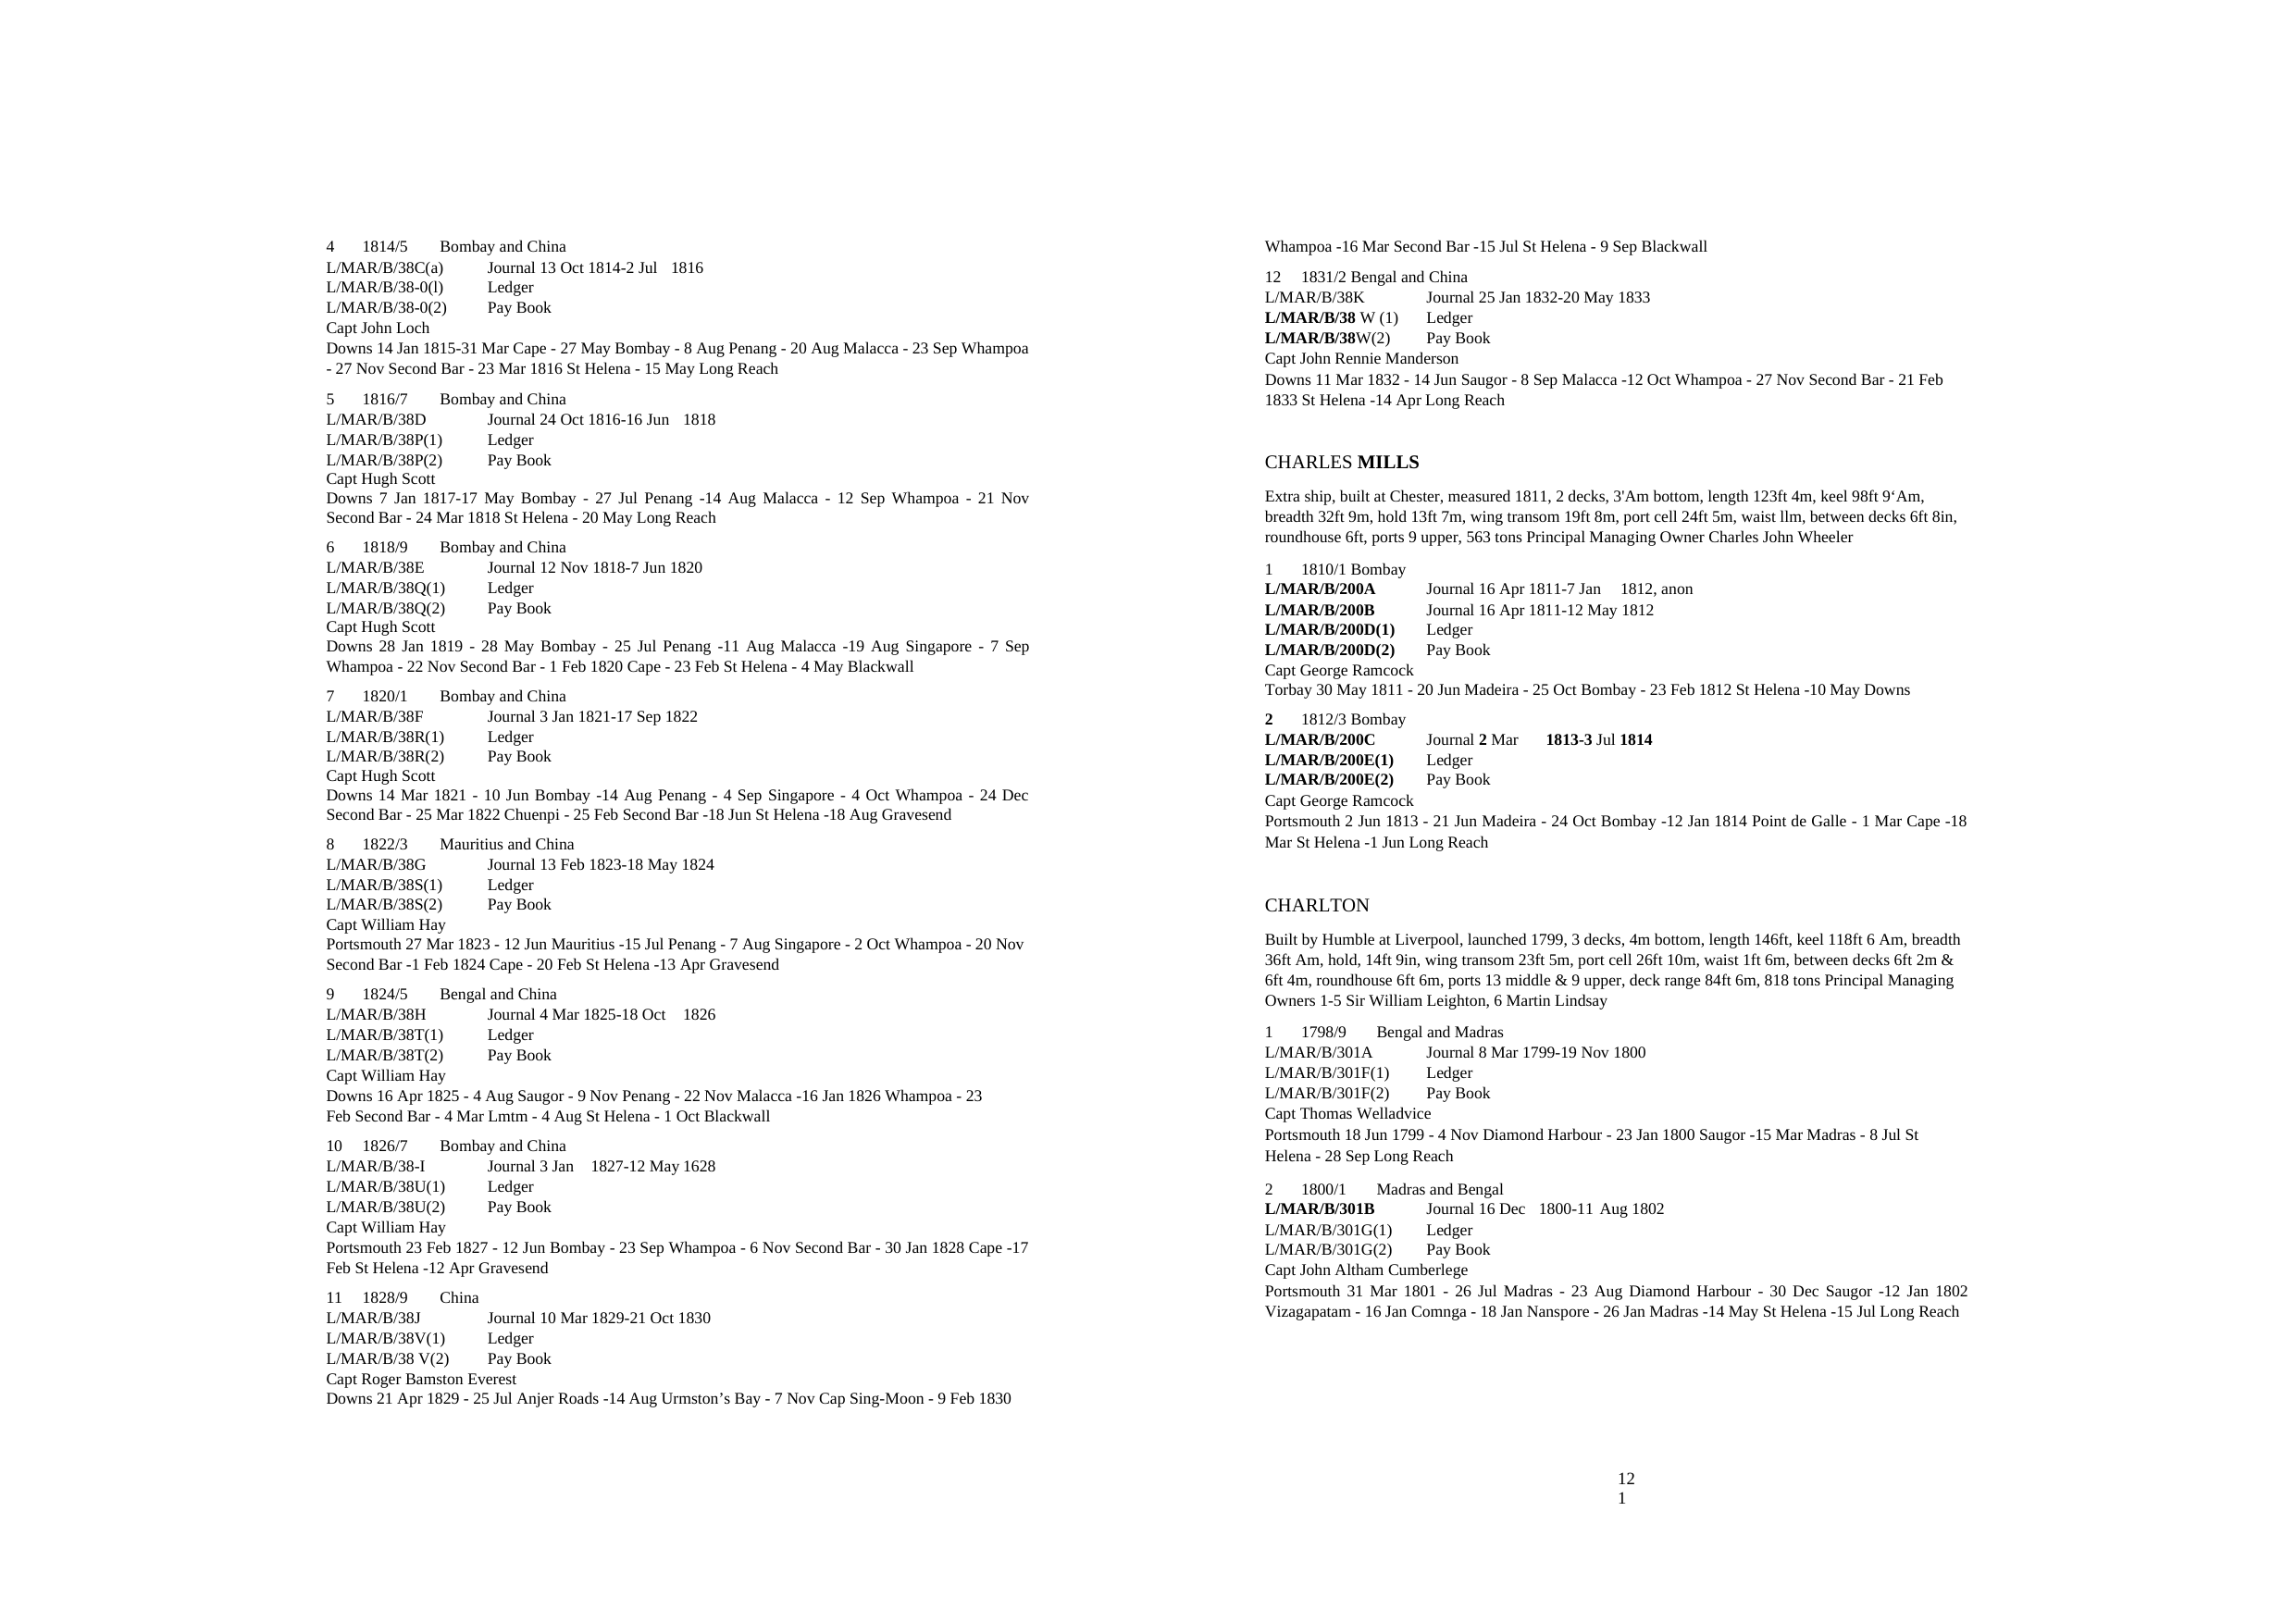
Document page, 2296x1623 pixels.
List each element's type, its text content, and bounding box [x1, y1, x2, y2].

text Capt John Rennie Manderson [1265, 348, 1969, 368]
text Built by Humble at Liverpool, launched 1799, 3 decks, 4m bottom, length 146ft, keel 118ft 6 Am, breadth 36ft Am, hold, 14ft 9in, wing transom 23ft 5m, port cell 26ft 10m, waist 1ft 6m, between decks 6ft 2m & 6ft 4m, roundhouse 6ft 6m, ports 13 middle & 9 upper, deck range 84ft 6m, 818 tons Principal Managing Owners 1-5 Sir William Leighton, 6 Martin Lindsay [1265, 929, 1969, 1010]
text L/MAR/B/301G(1) Ledger [1265, 1219, 1969, 1239]
text Capt Roger Bamston Everest [326, 1369, 1031, 1388]
text L/MAR/B/200E(2) Pay Book [1265, 769, 1969, 789]
text L/MAR/B/38D Journal 24 Oct 1816-16 Jun 1818 [326, 409, 1031, 429]
text Downs 21 Apr 1829 - 25 Jul Anjer Roads -14 Aug Urmston’s Bay - 7 Nov Cap Sing-Moon - 9 Feb 1830 [326, 1388, 1031, 1407]
list 1826/7 Bombay and China [326, 1135, 1031, 1156]
text 2 1812/3 Bombay [1265, 709, 1969, 728]
text Downs 11 Mar 1832 - 14 Jun Saugor - 8 Sep Malacca -12 Oct Whampoa - 27 Nov Second Bar - 21 Feb 1833 St Helena -14 Apr Long Reach [1265, 368, 1969, 410]
text 1 1810/1 Bombay [1265, 558, 1969, 578]
text L/MAR/B/200B Journal 16 Apr 1811-12 May 1812 [1265, 599, 1969, 619]
list 1831/2 Bengal and China [1265, 266, 1969, 287]
text Extra ship, built at Chester, measured 1811, 2 decks, 3'Am bottom, length 123ft 4m, keel 98ft 9‘Am, breadth 32ft 9m, hold 13ft 7m, wing transom 19ft 8m, port cell 24ft 5m, waist llm, between decks 6ft 8in, roundhouse 6ft, ports 9 upper, 563 tons Principal Managing Owner Charles John Wheeler [1265, 486, 1969, 547]
text Downs 16 Apr 1825 - 4 Aug Saugor - 9 Nov Penang - 22 Nov Malacca -16 Jan 1826 Whampoa - 23 Feb Second Bar - 4 Mar Lmtm - 4 Aug St Helena - 1 Oct Blackwall [326, 1085, 994, 1126]
text L/MAR/B/38K Journal 25 Jan 1832-20 May 1833 [1265, 287, 1969, 307]
text Capt William Hay [326, 914, 1031, 935]
text L/MAR/B/38E Journal 12 Nov 1818-7 Jun 1820 [326, 557, 1031, 577]
text Portsmouth 27 Mar 1823 - 12 Jun Mauritius -15 Jul Penang - 7 Aug Singapore - 2 Oct Whampoa - 20 Nov Second Bar -1 Feb 1824 Cape - 20 Feb St Helena -13 Apr Gravesend [326, 935, 1031, 974]
text Capt George Ramcock [1265, 660, 1969, 680]
text L/MAR/B/301A Journal 8 Mar 1799-19 Nov 1800 [1265, 1042, 1969, 1062]
text L/MAR/B/200C Journal 2 Mar 1813-3 Jul 1814 [1265, 728, 1969, 749]
list 1816/7 Bombay and China [326, 389, 1031, 409]
list 1800/1 Madras and Bengal [1265, 1178, 1969, 1198]
list 1820/1 Bombay and China [326, 686, 1031, 705]
text L/MAR/B/38P(2) Pay Book [326, 450, 1031, 470]
list 1822/3 Mauritius and China [326, 834, 1031, 854]
text L/MAR/B/200E(1) Ledger [1265, 749, 1969, 769]
list 1828/9 China [326, 1287, 1031, 1307]
text L/MAR/B/200D(1) Ledger [1265, 619, 1969, 639]
text Downs 7 Jan 1817-17 May Bombay - 27 Jul Penang -14 Aug Malacca - 12 Sep Whampoa - 21 Nov Second Bar - 24 Mar 1818 St Helena - 20 May Long Reach [326, 488, 1031, 527]
text Capt Hugh Scott [326, 618, 1031, 637]
text Capt John Altham Cumberlege [1265, 1259, 1969, 1280]
text L/MAR/B/38R(2) Pay Book [326, 746, 1031, 766]
text Downs 14 Jan 1815-31 Mar Cape - 27 May Bombay - 8 Aug Penang - 20 Aug Malacca - 23 Sep Whampoa - 27 Nov Second Bar - 23 Mar 1816 St Helena - 15 May Long Reach [326, 338, 1031, 378]
text L/MAR/B/38P(1) Ledger [326, 429, 1031, 450]
text L/MAR/B/38R(1) Ledger [326, 725, 1031, 746]
text L/MAR/B/38Q(1) Ledger [326, 577, 1031, 598]
text L/MAR/B/38G Journal 13 Feb 1823-18 May 1824 [326, 854, 1031, 874]
text Downs 28 Jan 1819 - 28 May Bombay - 25 Jul Penang -11 Aug Malacca -19 Aug Singapore - 7 Sep Whampoa - 22 Nov Second Bar - 1 Feb 1820 Cape - 23 Feb St Helena - 4 May Blackwall [326, 637, 1031, 676]
text Capt William Hay [326, 1217, 1031, 1237]
text Portsmouth 2 Jun 1813 - 21 Jun Madeira - 24 Oct Bombay -12 Jan 1814 Point de Galle - 1 Mar Cape -18 Mar St Helena -1 Jun Long Reach [1265, 810, 1969, 852]
text L/MAR/B/38H Journal 4 Mar 1825-18 Oct 1826 [326, 1004, 1031, 1024]
text Capt Hugh Scott [326, 470, 1031, 488]
text Whampoa -16 Mar Second Bar -15 Jul St Helena - 9 Sep Blackwall [1265, 236, 1969, 255]
text Capt Hugh Scott [326, 766, 1031, 785]
text L/MAR/B/38 W (1) Ledger [1265, 307, 1969, 328]
text Capt Thomas Welladvice [1265, 1103, 1969, 1123]
text L/MAR/B/38V(1) Ledger [326, 1328, 1031, 1348]
text CHARLTON [1265, 895, 1969, 916]
list 1798/9 Bengal and Madras [1265, 1022, 1969, 1042]
text Capt William Hay [326, 1065, 1031, 1085]
text L/MAR/B/38-0(2) Pay Book [326, 297, 1031, 317]
text L/MAR/B/301G(2) Pay Book [1265, 1239, 1969, 1259]
list 1814/5 Bombay and China [326, 236, 1031, 256]
text L/MAR/B/38-I Journal 3 Jan 1827-12 May 1628 [326, 1156, 1031, 1176]
text L/MAR/B/38W(2) Pay Book [1265, 328, 1969, 348]
list 1824/5 Bengal and China [326, 984, 1031, 1004]
text L/MAR/B/301F(1) Ledger [1265, 1062, 1969, 1083]
text L/MAR/B/200D(2) Pay Book [1265, 639, 1969, 660]
text Torbay 30 May 1811 - 20 Jun Madeira - 25 Oct Bombay - 23 Feb 1812 St Helena -10 May Downs [1265, 680, 1969, 699]
text L/MAR/B/38S(1) Ledger [326, 874, 1031, 895]
text L/MAR/B/38 V(2) Pay Book [326, 1348, 1031, 1369]
text L/MAR/B/38T(1) Ledger [326, 1024, 1031, 1045]
text L/MAR/B/301B Journal 16 Dec 1800-11 Aug 1802 [1265, 1198, 1969, 1219]
text L/MAR/B/38S(2) Pay Book [326, 895, 1031, 914]
text L/MAR/B/301F(2) Pay Book [1265, 1083, 1969, 1103]
text L/MAR/B/38T(2) Pay Book [326, 1045, 1031, 1065]
text L/MAR/B/38C(a) Journal 13 Oct 1814-2 Jul 1816 [326, 256, 1031, 277]
text L/MAR/B/200A Journal 16 Apr 1811-7 Jan 1812, anon [1265, 578, 1969, 599]
text L/MAR/B/38U(2) Pay Book [326, 1196, 1031, 1217]
text Portsmouth 31 Mar 1801 - 26 Jul Madras - 23 Aug Diamond Harbour - 30 Dec Saugor -12 Jan 1802 Vizagapatam - 16 Jan Comnga - 18 Jan Nanspore - 26 Jan Madras -14 May St Helena -15 Jul Long Reach [1265, 1280, 1969, 1321]
text L/MAR/B/38F Journal 3 Jan 1821-17 Sep 1822 [326, 705, 1031, 725]
text Portsmouth 23 Feb 1827 - 12 Jun Bombay - 23 Sep Whampoa - 6 Nov Second Bar - 30 Jan 1828 Cape -17 Feb St Helena -12 Apr Gravesend [326, 1237, 1031, 1278]
text Downs 14 Mar 1821 - 10 Jun Bombay -14 Aug Penang - 4 Sep Singapore - 4 Oct Whampoa - 24 Dec Second Bar - 25 Mar 1822 Chuenpi - 25 Feb Second Bar -18 Jun St Helena -18 Aug Gravesend [326, 785, 1031, 824]
text L/MAR/B/38Q(2) Pay Book [326, 598, 1031, 618]
text Capt John Loch [326, 317, 1031, 338]
text L/MAR/B/38U(1) Ledger [326, 1176, 1031, 1196]
text Capt George Ramcock [1265, 789, 1969, 810]
text Portsmouth 18 Jun 1799 - 4 Nov Diamond Harbour - 23 Jan 1800 Saugor -15 Mar Madras - 8 Jul St Helena - 28 Sep Long Reach [1265, 1123, 1969, 1166]
list 1818/9 Bombay and China [326, 537, 1031, 557]
text L/MAR/B/38-0(l) Ledger [326, 277, 1031, 297]
text CHARLES MILLS [1265, 452, 1969, 474]
text L/MAR/B/38J Journal 10 Mar 1829-21 Oct 1830 [326, 1307, 1031, 1328]
